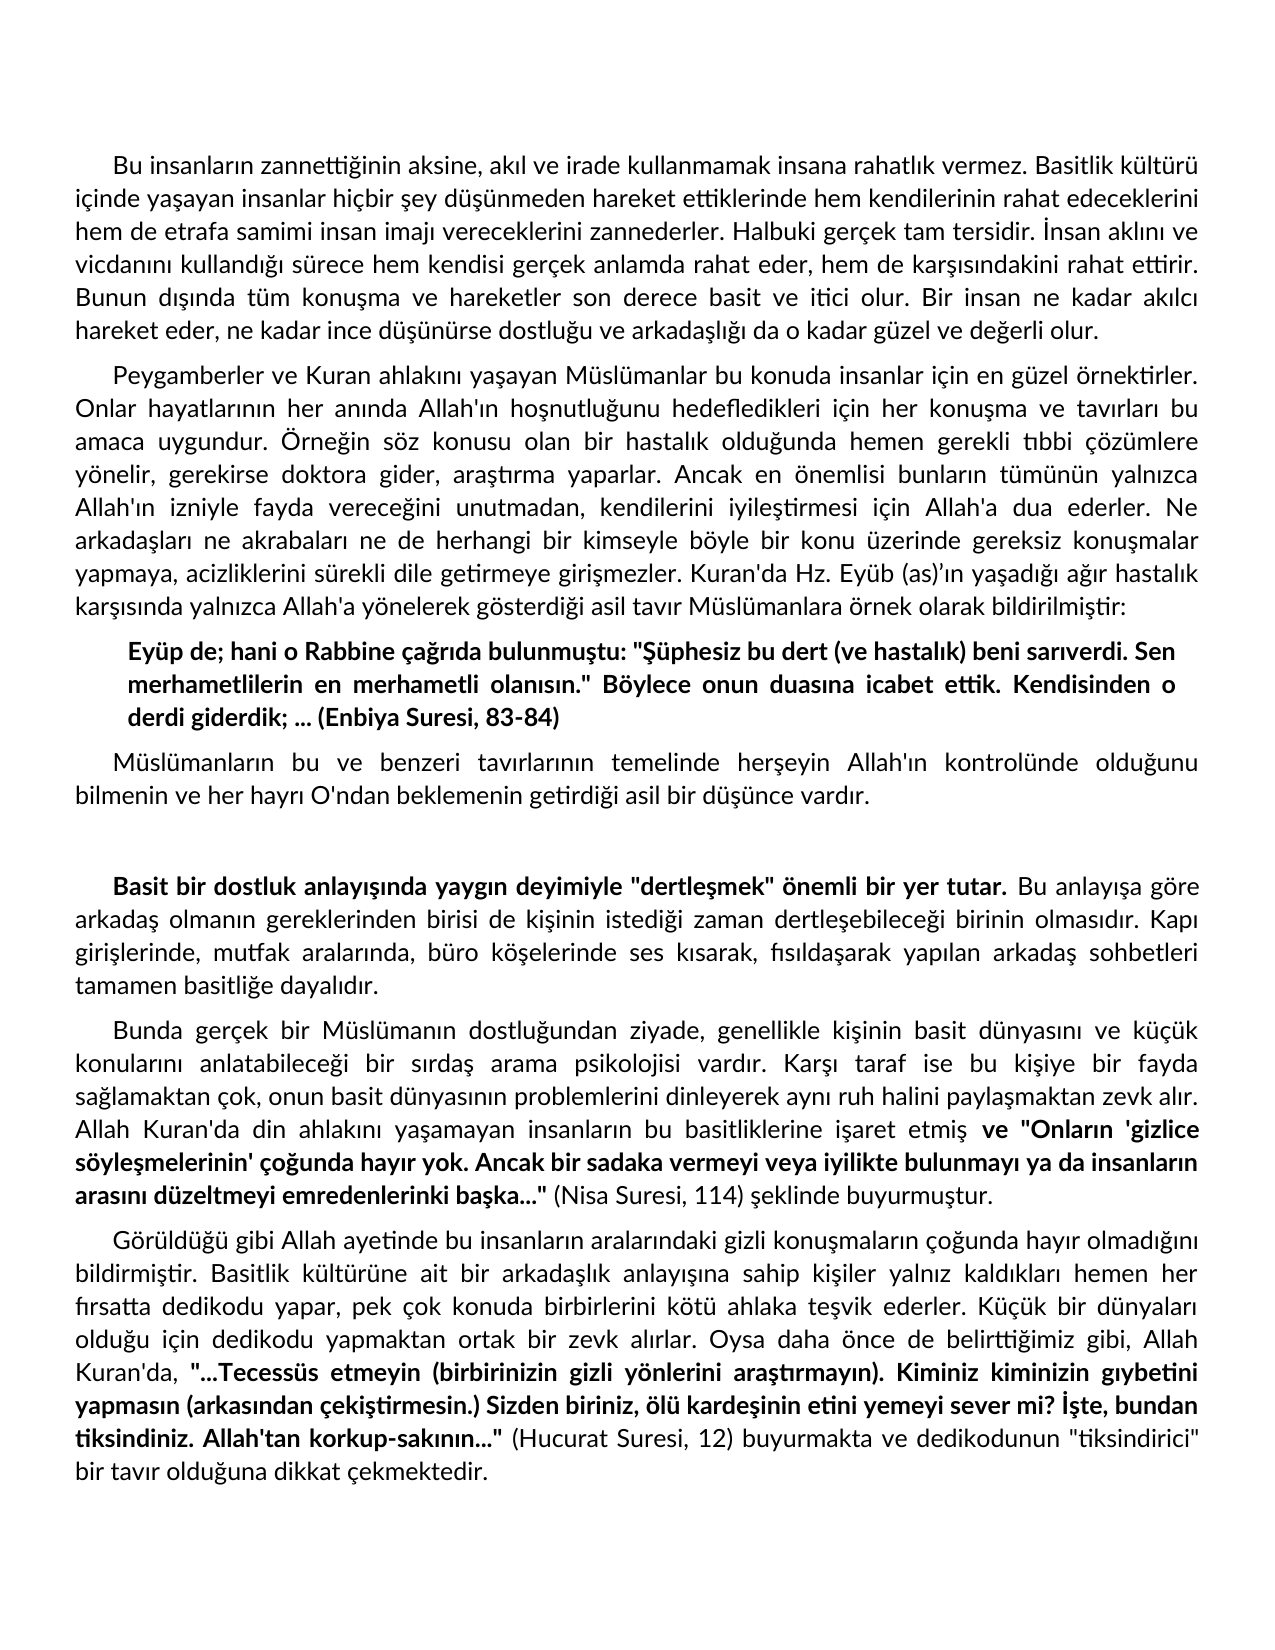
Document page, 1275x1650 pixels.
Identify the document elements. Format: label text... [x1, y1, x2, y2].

text Görüldüğü gibi Allah ayetinde bu insanların aralarındaki gizli konuşmaların çoğunda hayır olmadığını bildirmiştir. Basitlik kültürüne ait bir arkadaşlık anlayışına sahip kişiler yalnız kaldıkları hemen her fırsatta dedikodu yapar, pek çok konuda birbirlerini kötü ahlaka teşvik ederler. Küçük bir dünyaları olduğu için dedikodu yapmaktan ortak bir zevk alırlar. Oysa daha önce de belirttiğimiz gibi, Allah Kuran'da, "...Tecessüs etmeyin (birbirinizin gizli yönlerini araştırmayın). Kiminiz kiminizin gıybetini yapmasın (arkasından çekiştirmesin.) Sizden biriniz, ölü kardeşinin etini yemeyi sever mi? İşte, bundan tiksindiniz. Allah'tan korkup-sakının..." (Hucurat Suresi, 12) buyurmakta ve dedikodunun "tiksindirici" bir tavır olduğuna dikkat çekmektedir. [75, 1225, 1200, 1485]
text Basit bir dostluk anlayışında yaygın deyimiyle "dertleşmek" önemli bir yer tutar. Bu anlayışa göre arkadaş olmanın gereklerinden birisi de kişinin istediği zaman dertleşebileceği birinin olmasıdır. Kapı girişlerinde, mutfak aralarında, büro köşelerinde ses kısarak, fısıldaşarak yapılan arkadaş sohbetleri tamamen basitliğe dayalıdır. [75, 871, 1200, 999]
text Peygamberler ve Kuran ahlakını yaşayan Müslümanlar bu konuda insanlar için en güzel örnektirler. Onlar hayatlarının her anında Allah'ın hoşnutluğunu hedefledikleri için her konuşma ve tavırları bu amaca uygundur. Örneğin söz konusu olan bir hastalık olduğunda hemen gerekli tıbbi çözümlere yönelir, gerekirse doktora gider, araştırma yaparlar. Ancak en önemlisi bunların tümünün yalnızca Allah'ın izniyle fayda vereceğini unutmadan, kendilerini iyileştirmesi için Allah'a dua ederler. Ne arkadaşları ne akrabaları ne de herhangi bir kimseyle böyle bir konu üzerinde gereksiz konuşmalar yapmaya, acizliklerini sürekli dile getirmeye girişmezler. Kuran'da Hz. Eyüb (as)’ın yaşadığı ağır hastalık karşısında yalnızca Allah'a yönelerek gösterdiği asil tavır Müslümanlara örnek olarak bildirilmiştir: [75, 360, 1200, 620]
text Eyüp de; hani o Rabbine çağrıda bulunmuştu: "Şüphesiz bu dert (ve hastalık) beni sarıverdi. Sen merhametlilerin en merhametli olanısın." Böylece onun duasına icabet ettik. Kendisinden o derdi giderdik; ... (Enbiya Suresi, 83-84) [127, 636, 1177, 732]
text Bu insanların zannettiğinin aksine, akıl ve irade kullanmamak insana rahatlık vermez. Basitlik kültürü içinde yaşayan insanlar hiçbir şey düşünmeden hareket ettiklerinde hem kendilerinin rahat edeceklerini hem de etrafa samimi insan imajı vereceklerini zannederler. Halbuki gerçek tam tersidir. İnsan aklını ve vicdanını kullandığı sürece hem kendisi gerçek anlamda rahat eder, hem de karşısındakini rahat ettirir. Bunun dışında tüm konuşma ve hareketler son derece basit ve itici olur. Bir insan ne kadar akılcı hareket eder, ne kadar ince düşünürse dostluğu ve arkadaşlığı da o kadar güzel ve değerli olur. [75, 150, 1200, 344]
text Bunda gerçek bir Müslümanın dostluğundan ziyade, genellikle kişinin basit dünyasını ve küçük konularını anlatabileceği bir sırdaş arama psikolojisi vardır. Karşı taraf ise bu kişiye bir fayda sağlamaktan çok, onun basit dünyasının problemlerini dinleyerek aynı ruh halini paylaşmaktan zevk alır. Allah Kuran'da din ahlakını yaşamayan insanların bu basitliklerine işaret etmiş ve "Onların 'gizlice söyleşmelerinin' çoğunda hayır yok. Ancak bir sadaka vermeyi veya iyilikte bulunmayı ya da insanların arasını düzeltmeyi emredenlerinki başka..." (Nisa Suresi, 114) şeklinde buyurmuştur. [75, 1015, 1200, 1209]
text Müslümanların bu ve benzeri tavırlarının temelinde herşeyin Allah'ın kontrolünde olduğunu bilmenin ve her hayrı O'ndan beklemenin getirdiği asil bir düşünce vardır. [75, 747, 1200, 810]
